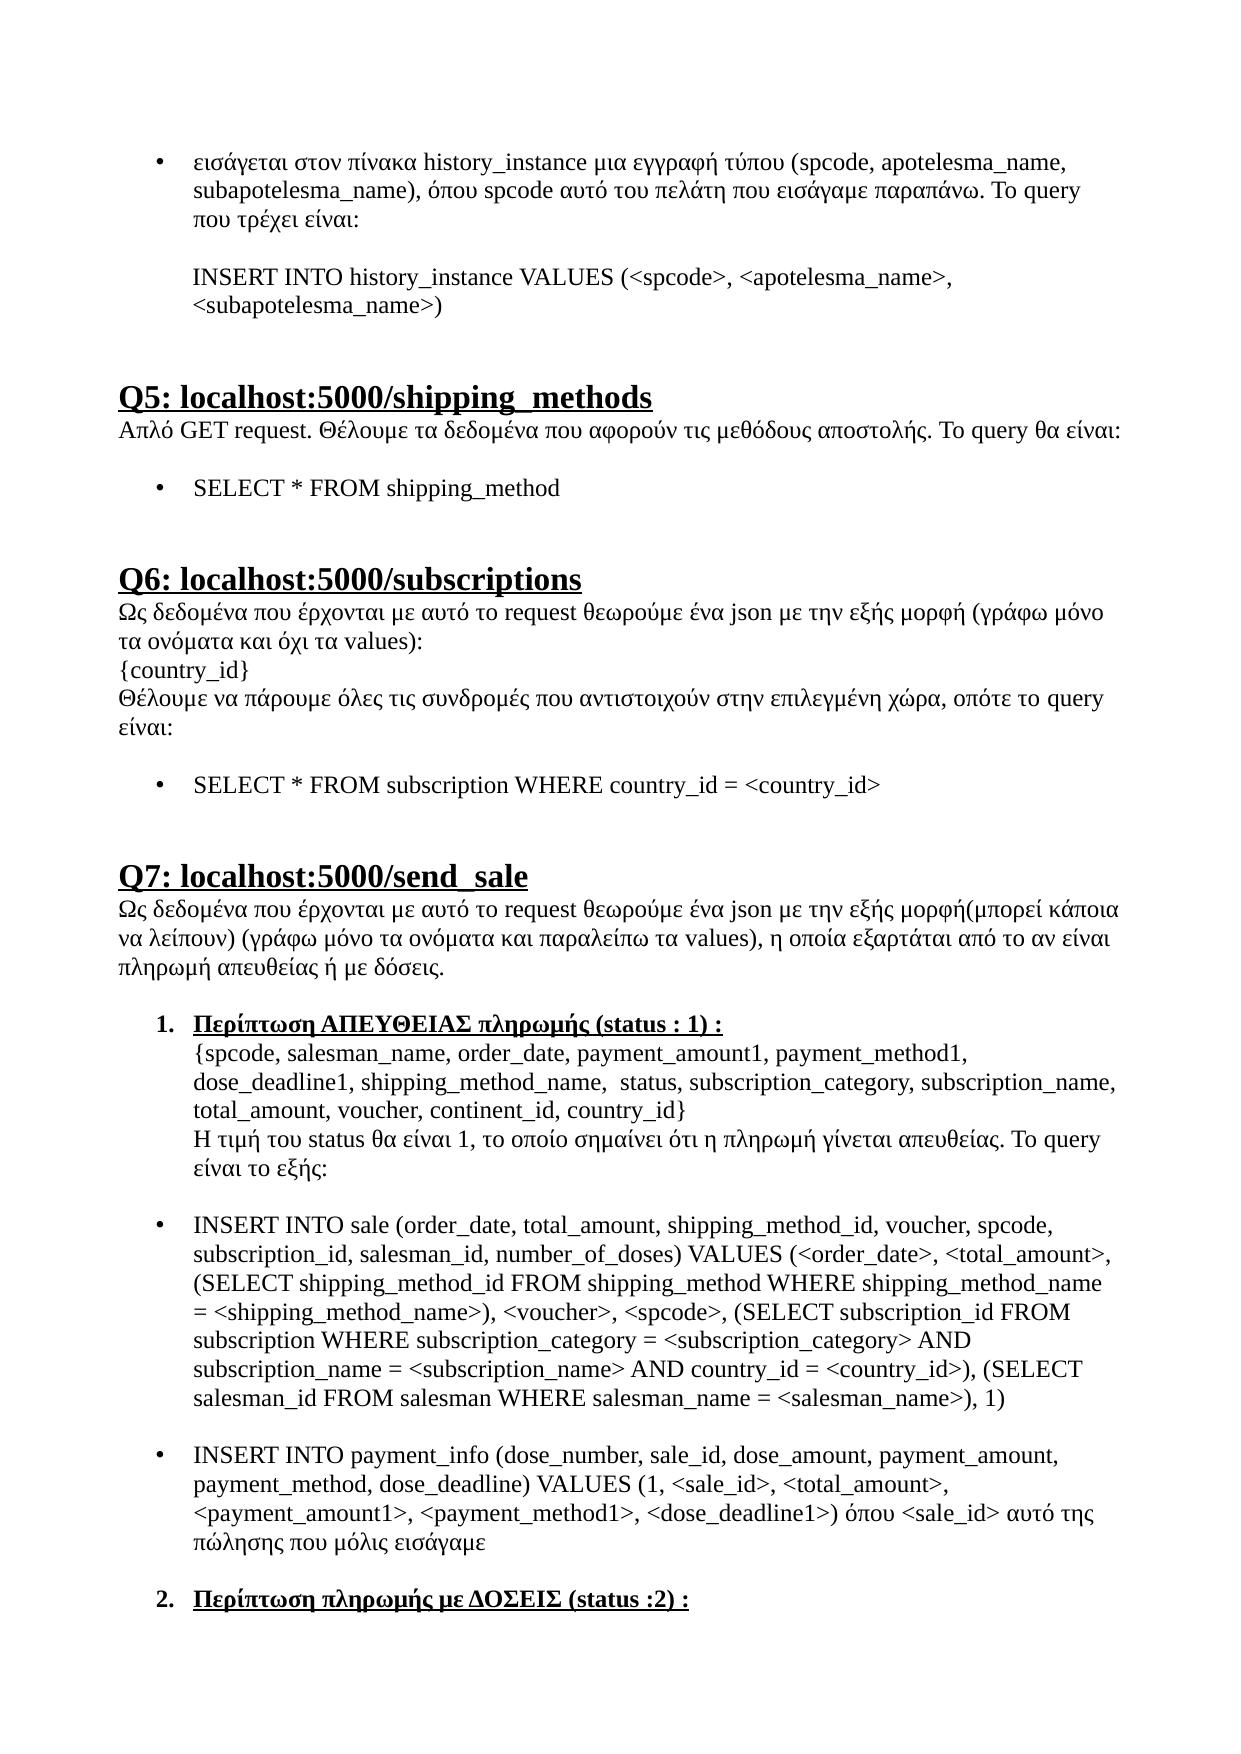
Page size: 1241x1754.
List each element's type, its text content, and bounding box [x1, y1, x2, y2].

list SELECT * FROM shipping_method [156, 473, 1122, 501]
text Θέλουμε να πάρουμε όλες τις συνδρομές που αντιστοιχούν στην επιλεγμένη χώρα, οπότε το query είναι: [118, 683, 1122, 741]
list SELECT * FROM subscription WHERE country_id = <country_id> [156, 770, 1122, 798]
text Q5: localhost:5000/shipping_methods [118, 377, 1122, 415]
list INSERT INTO sale (order_date, total_amount, shipping_method_id, voucher, spcode, subscription_id, salesman_id, number_of_doses) VALUES (<order_date>, <total_amount>, (SELECT shipping_method_id FROM shipping_method WHERE shipping_method_name = <shipping_method_name>), <voucher>, <spcode>, (SELECT subscription_id FROM subscription WHERE subscription_category = <subscription_category> AND subscription_name = <subscription_name> AND country_id = <country_id>), (SELECT salesman_id FROM salesman WHERE salesman_name = <salesman_name>), 1) [156, 1211, 1122, 1412]
list Περίπτωση ΑΠΕΥΘΕΙΑΣ πληρωμής (status : 1) : [156, 1009, 1122, 1038]
text {country_id} [118, 655, 1122, 683]
text INSERT INTO history_instance VALUES (<spcode>, <apotelesma_name>, <subapotelesma_name>) [118, 262, 1122, 319]
list εισάγεται στον πίνακα history_instance μια εγγραφή τύπου (spcode, apotelesma_name, subapotelesma_name), όπου spcode αυτό του πελάτη που εισάγαμε παραπάνω. Το query που τρέχει είναι: [156, 147, 1122, 233]
list Περίπτωση πληρωμής με ΔΟΣΕΙΣ (status :2) : [156, 1584, 1122, 1613]
text Ως δεδομένα που έρχονται με αυτό το request θεωρούμε ένα json με την εξής μορφή (γράφω μόνο τα ονόματα και όχι τα values): [118, 597, 1122, 655]
text Q7: localhost:5000/send_sale [118, 856, 1122, 894]
text Ως δεδομένα που έρχονται με αυτό το request θεωρούμε ένα json με την εξής μορφή(μπορεί κάποια να λείπουν) (γράφω μόνο τα ονόματα και παραλείπω τα values), η οποία εξαρτάται από το αν είναι πληρωμή απευθείας ή με δόσεις. [118, 894, 1122, 981]
list Η τιμή του status θα είναι 1, το οποίο σημαίνει ότι η πληρωμή γίνεται απευθείας. Το query είναι το εξής: [156, 1124, 1122, 1182]
text Απλό GET request. Θέλουμε τα δεδομένα που αφορούν τις μεθόδους αποστολής. Το query θα είναι: [118, 415, 1122, 444]
list {spcode, salesman_name, order_date, payment_amount1, payment_method1, dose_deadline1, shipping_method_name, status, subscription_category, subscription_name, total_amount, voucher, continent_id, country_id} [156, 1038, 1122, 1124]
text Q6: localhost:5000/subscriptions [118, 559, 1122, 597]
list INSERT INTO payment_info (dose_number, sale_id, dose_amount, payment_amount, payment_method, dose_deadline) VALUES (1, <sale_id>, <total_amount>, <payment_amount1>, <payment_method1>, <dose_deadline1>) όπου <sale_id> αυτό της πώλησης που μόλις εισάγαμε [156, 1441, 1122, 1556]
